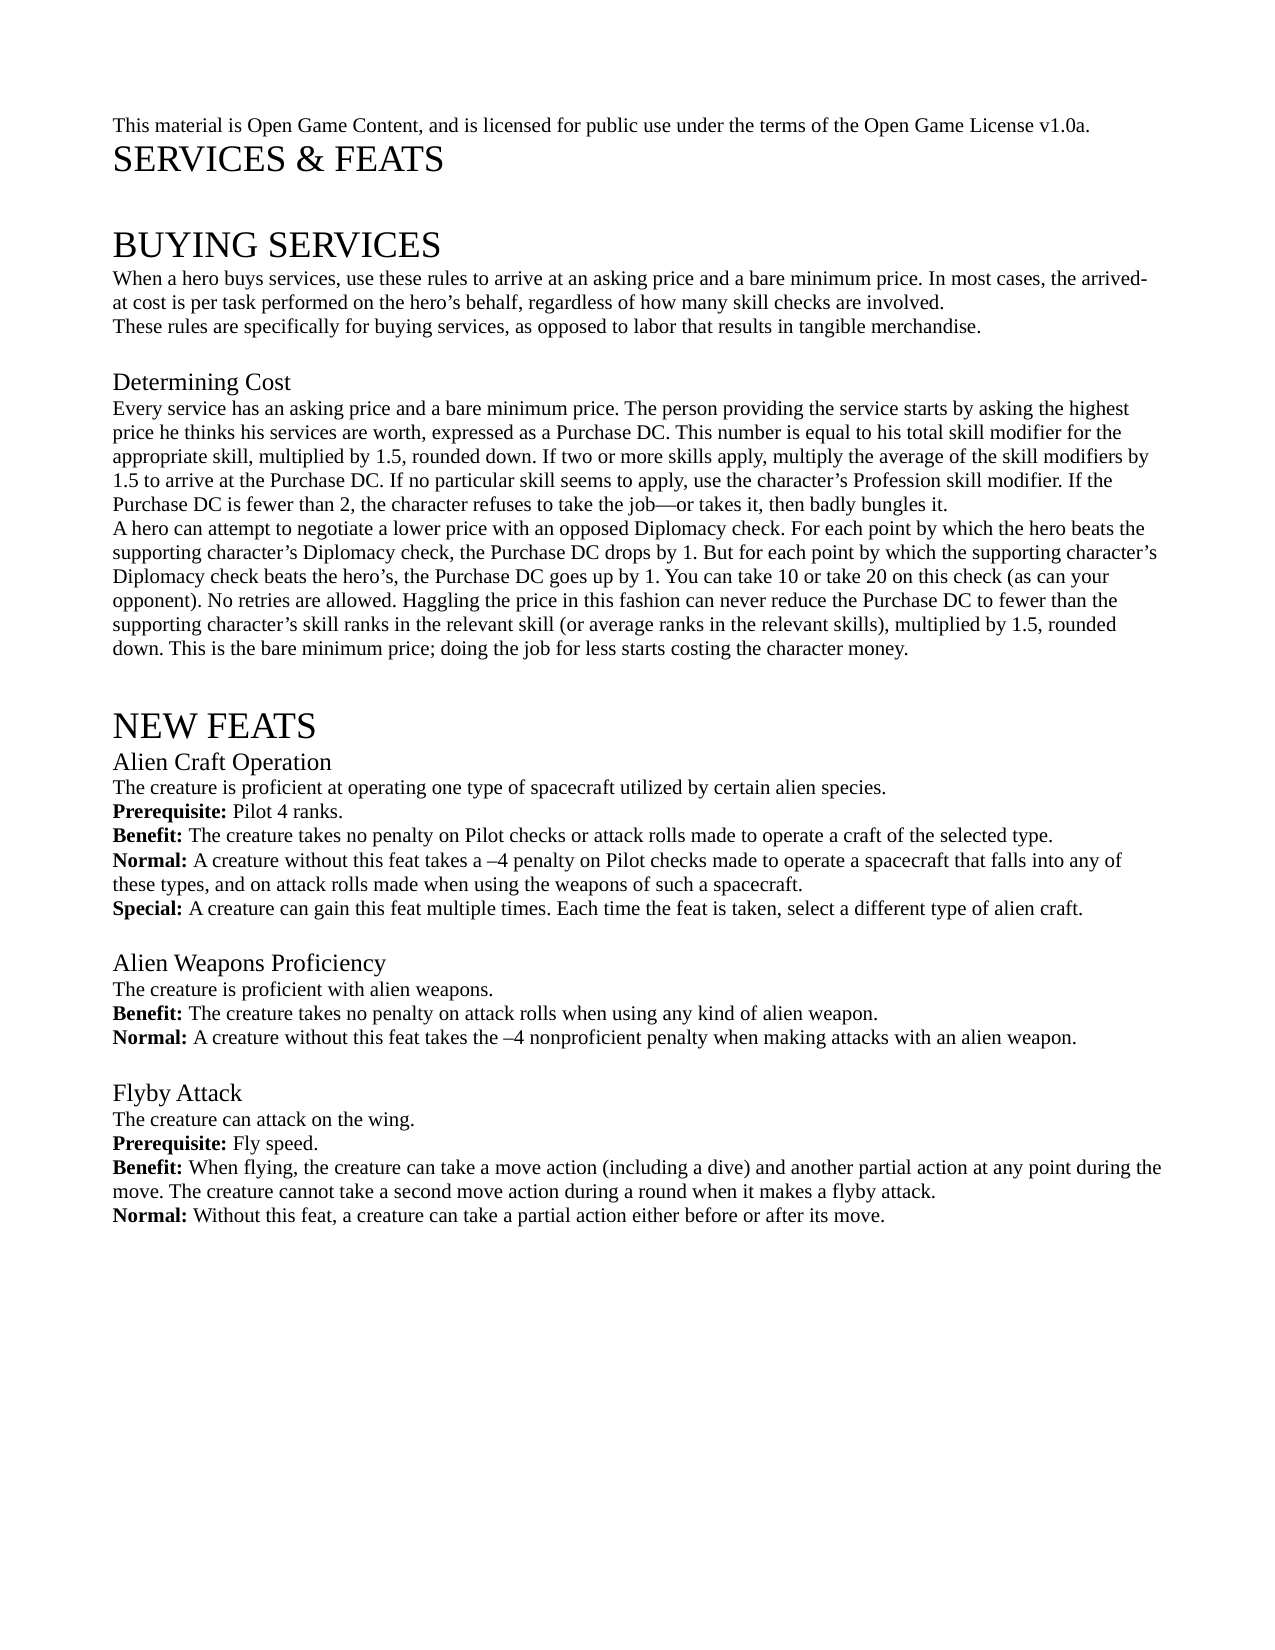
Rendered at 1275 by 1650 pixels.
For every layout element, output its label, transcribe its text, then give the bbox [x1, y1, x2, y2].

text Alien Weapons Proficiency [112, 948, 1162, 977]
text Prerequisite: Fly speed. [112, 1131, 1162, 1155]
text This material is Open Game Content, and is licensed for public use under the terms of the Open Game License v1.0a. [112, 112, 1162, 137]
subtitle SERVICES & FEATS [112, 137, 1162, 180]
text Normal: Without this feat, a creature can take a partial action either before or after its move. [112, 1203, 1162, 1227]
text When a hero buys services, use these rules to arrive at an asking price and a bare minimum price. In most cases, the arrived-at cost is per task performed on the hero’s behalf, regardless of how many skill checks are involved. [112, 266, 1162, 314]
subtitle BUYING SERVICES [112, 223, 1162, 266]
text Benefit: When flying, the creature can take a move action (including a dive) and another partial action at any point during the move. The creature cannot take a second move action during a round when it makes a flyby attack. [112, 1155, 1162, 1203]
text These rules are specifically for buying services, as opposed to labor that results in tangible merchandise. [112, 314, 1162, 338]
subtitle NEW FEATS [112, 703, 1162, 747]
text Special: A creature can gain this feat multiple times. Each time the feat is taken, select a different type of alien craft. [112, 896, 1162, 920]
text The creature can attack on the wing. [112, 1107, 1162, 1131]
text Prerequisite: Pilot 4 ranks. [112, 799, 1162, 823]
text Benefit: The creature takes no penalty on attack rolls when using any kind of alien weapon. [112, 1001, 1162, 1025]
text The creature is proficient with alien weapons. [112, 977, 1162, 1001]
subtitle Determining Cost [112, 367, 1162, 396]
text Benefit: The creature takes no penalty on Pilot checks or attack rolls made to operate a craft of the selected type. [112, 823, 1162, 847]
subtitle Alien Craft Operation [112, 747, 1162, 775]
text Normal: A creature without this feat takes the –4 nonproficient penalty when making attacks with an alien weapon. [112, 1025, 1162, 1049]
text The creature is proficient at operating one type of spacecraft utilized by certain alien species. [112, 775, 1162, 799]
text A hero can attempt to negotiate a lower price with an opposed Diplomacy check. For each point by which the hero beats the supporting character’s Diplomacy check, the Purchase DC drops by 1. But for each point by which the supporting character’s Diplomacy check beats the hero’s, the Purchase DC goes up by 1. You can take 10 or take 20 on this check (as can your opponent). No retries are allowed. Haggling the price in this fashion can never reduce the Purchase DC to fewer than the supporting character’s skill ranks in the relevant skill (or average ranks in the relevant skills), multiplied by 1.5, rounded down. This is the bare minimum price; doing the job for less starts costing the character money. [112, 516, 1162, 660]
text Normal: A creature without this feat takes a –4 penalty on Pilot checks made to operate a spacecraft that falls into any of these types, and on attack rolls made when using the weapons of such a spacecraft. [112, 847, 1162, 896]
text Flyby Attack [112, 1078, 1162, 1107]
text Every service has an asking price and a bare minimum price. The person providing the service starts by asking the highest price he thinks his services are worth, expressed as a Purchase DC. This number is equal to his total skill modifier for the appropriate skill, multiplied by 1.5, rounded down. If two or more skills apply, multiply the average of the skill modifiers by 1.5 to arrive at the Purchase DC. If no particular skill seems to apply, use the character’s Profession skill modifier. If the Purchase DC is fewer than 2, the character refuses to take the job—or takes it, then badly bungles it. [112, 396, 1162, 516]
